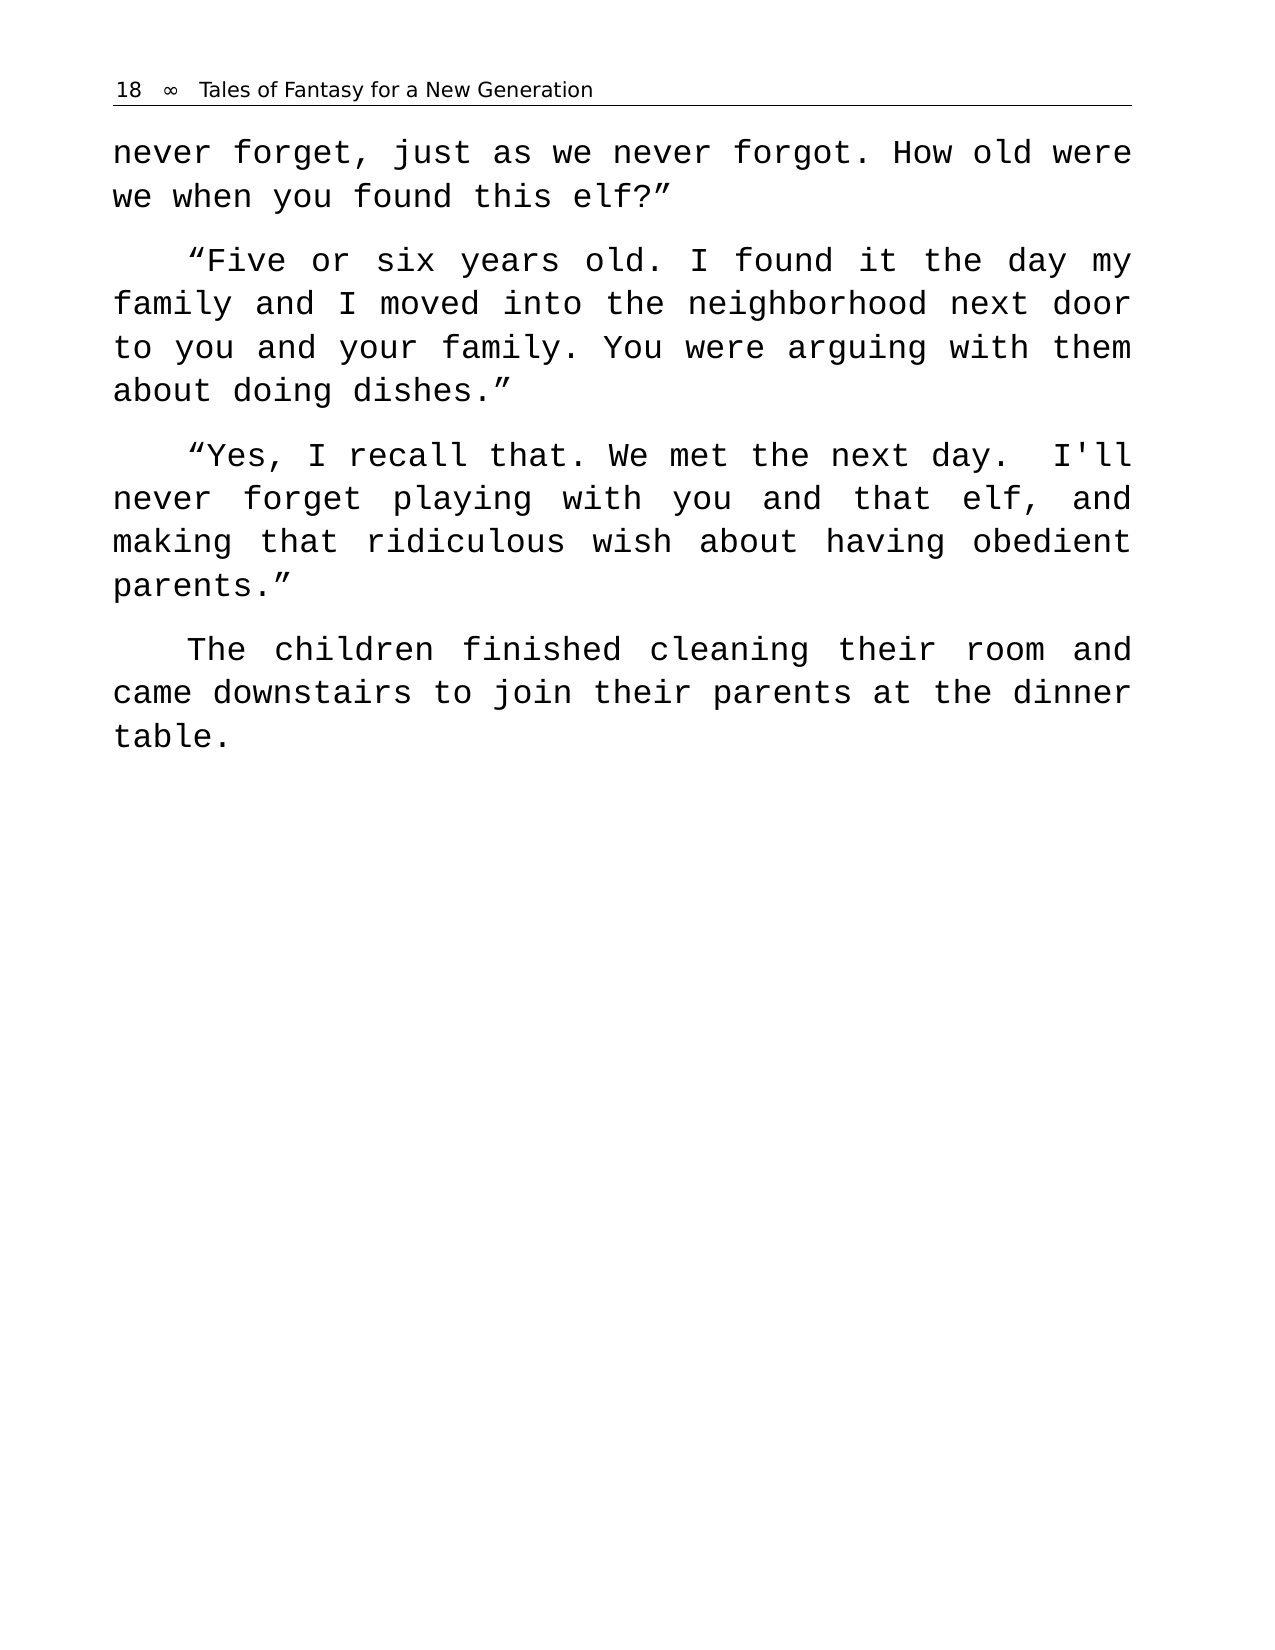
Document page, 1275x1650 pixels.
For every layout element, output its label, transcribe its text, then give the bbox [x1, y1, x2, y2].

text The children finished cleaning their room and came downstairs to join their parents at the dinner table. [112, 633, 1132, 757]
text “Yes, I recall that. We met the next day. I'll never forget playing with you and that elf, and making that ridiculous wish about having obedient parents.” [112, 438, 1132, 606]
text “Five or six years old. I found it the day my family and I moved into the neighborhood next door to you and your family. You were arguing with them about doing dishes.” [112, 244, 1132, 412]
text never forget, just as we never forgot. How old were we when you found this elf?” [112, 136, 1132, 217]
